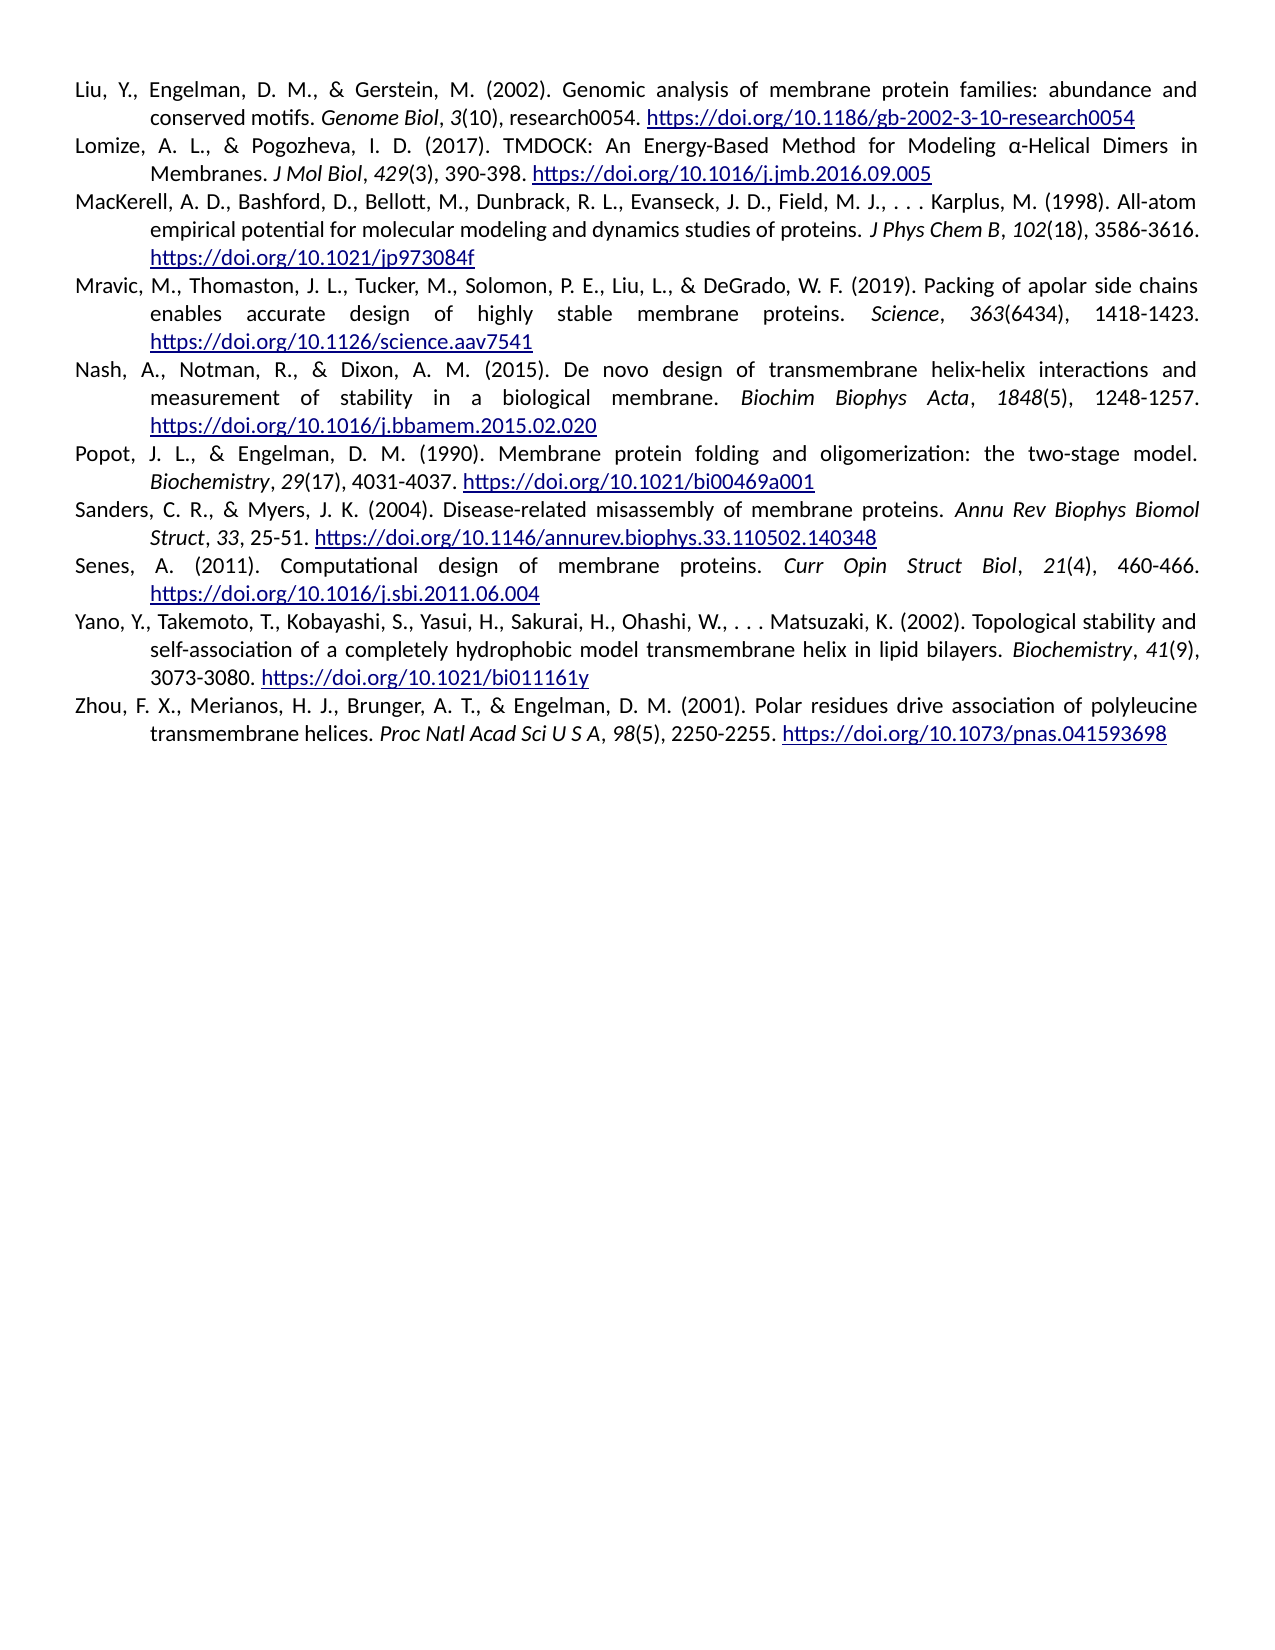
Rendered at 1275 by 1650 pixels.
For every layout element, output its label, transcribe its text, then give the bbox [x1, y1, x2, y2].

text Lomize, A. L., & Pogozheva, I. D. (2017). TMDOCK: An Energy-Based Method for Modeling α-Helical Dimers in Membranes. J Mol Biol, 429(3), 390-398. https://doi.org/10.1016/j.jmb.2016.09.005 [75, 131, 1200, 187]
text Zhou, F. X., Merianos, H. J., Brunger, A. T., & Engelman, D. M. (2001). Polar residues drive association of polyleucine transmembrane helices. Proc Natl Acad Sci U S A, 98(5), 2250-2255. https://doi.org/10.1073/pnas.041593698 [75, 691, 1200, 747]
text Sanders, C. R., & Myers, J. K. (2004). Disease-related misassembly of membrane proteins. Annu Rev Biophys Biomol Struct, 33, 25-51. https://doi.org/10.1146/annurev.biophys.33.110502.140348 [75, 495, 1200, 551]
text Nash, A., Notman, R., & Dixon, A. M. (2015). De novo design of transmembrane helix-helix interactions and measurement of stability in a biological membrane. Biochim Biophys Acta, 1848(5), 1248-1257. https://doi.org/10.1016/j.bbamem.2015.02.020 [75, 355, 1200, 439]
text Yano, Y., Takemoto, T., Kobayashi, S., Yasui, H., Sakurai, H., Ohashi, W., . . . Matsuzaki, K. (2002). Topological stability and self-association of a completely hydrophobic model transmembrane helix in lipid bilayers. Biochemistry, 41(9), 3073-3080. https://doi.org/10.1021/bi011161y [75, 607, 1200, 691]
text Senes, A. (2011). Computational design of membrane proteins. Curr Opin Struct Biol, 21(4), 460-466. https://doi.org/10.1016/j.sbi.2011.06.004 [75, 551, 1200, 607]
text Popot, J. L., & Engelman, D. M. (1990). Membrane protein folding and oligomerization: the two-stage model. Biochemistry, 29(17), 4031-4037. https://doi.org/10.1021/bi00469a001 [75, 439, 1200, 495]
text Mravic, M., Thomaston, J. L., Tucker, M., Solomon, P. E., Liu, L., & DeGrado, W. F. (2019). Packing of apolar side chains enables accurate design of highly stable membrane proteins. Science, 363(6434), 1418-1423. https://doi.org/10.1126/science.aav7541 [75, 271, 1200, 355]
text Liu, Y., Engelman, D. M., & Gerstein, M. (2002). Genomic analysis of membrane protein families: abundance and conserved motifs. Genome Biol, 3(10), research0054. https://doi.org/10.1186/gb-2002-3-10-research0054 [75, 75, 1200, 131]
text MacKerell, A. D., Bashford, D., Bellott, M., Dunbrack, R. L., Evanseck, J. D., Field, M. J., . . . Karplus, M. (1998). All-atom empirical potential for molecular modeling and dynamics studies of proteins. J Phys Chem B, 102(18), 3586-3616. https://doi.org/10.1021/jp973084f [75, 187, 1200, 271]
